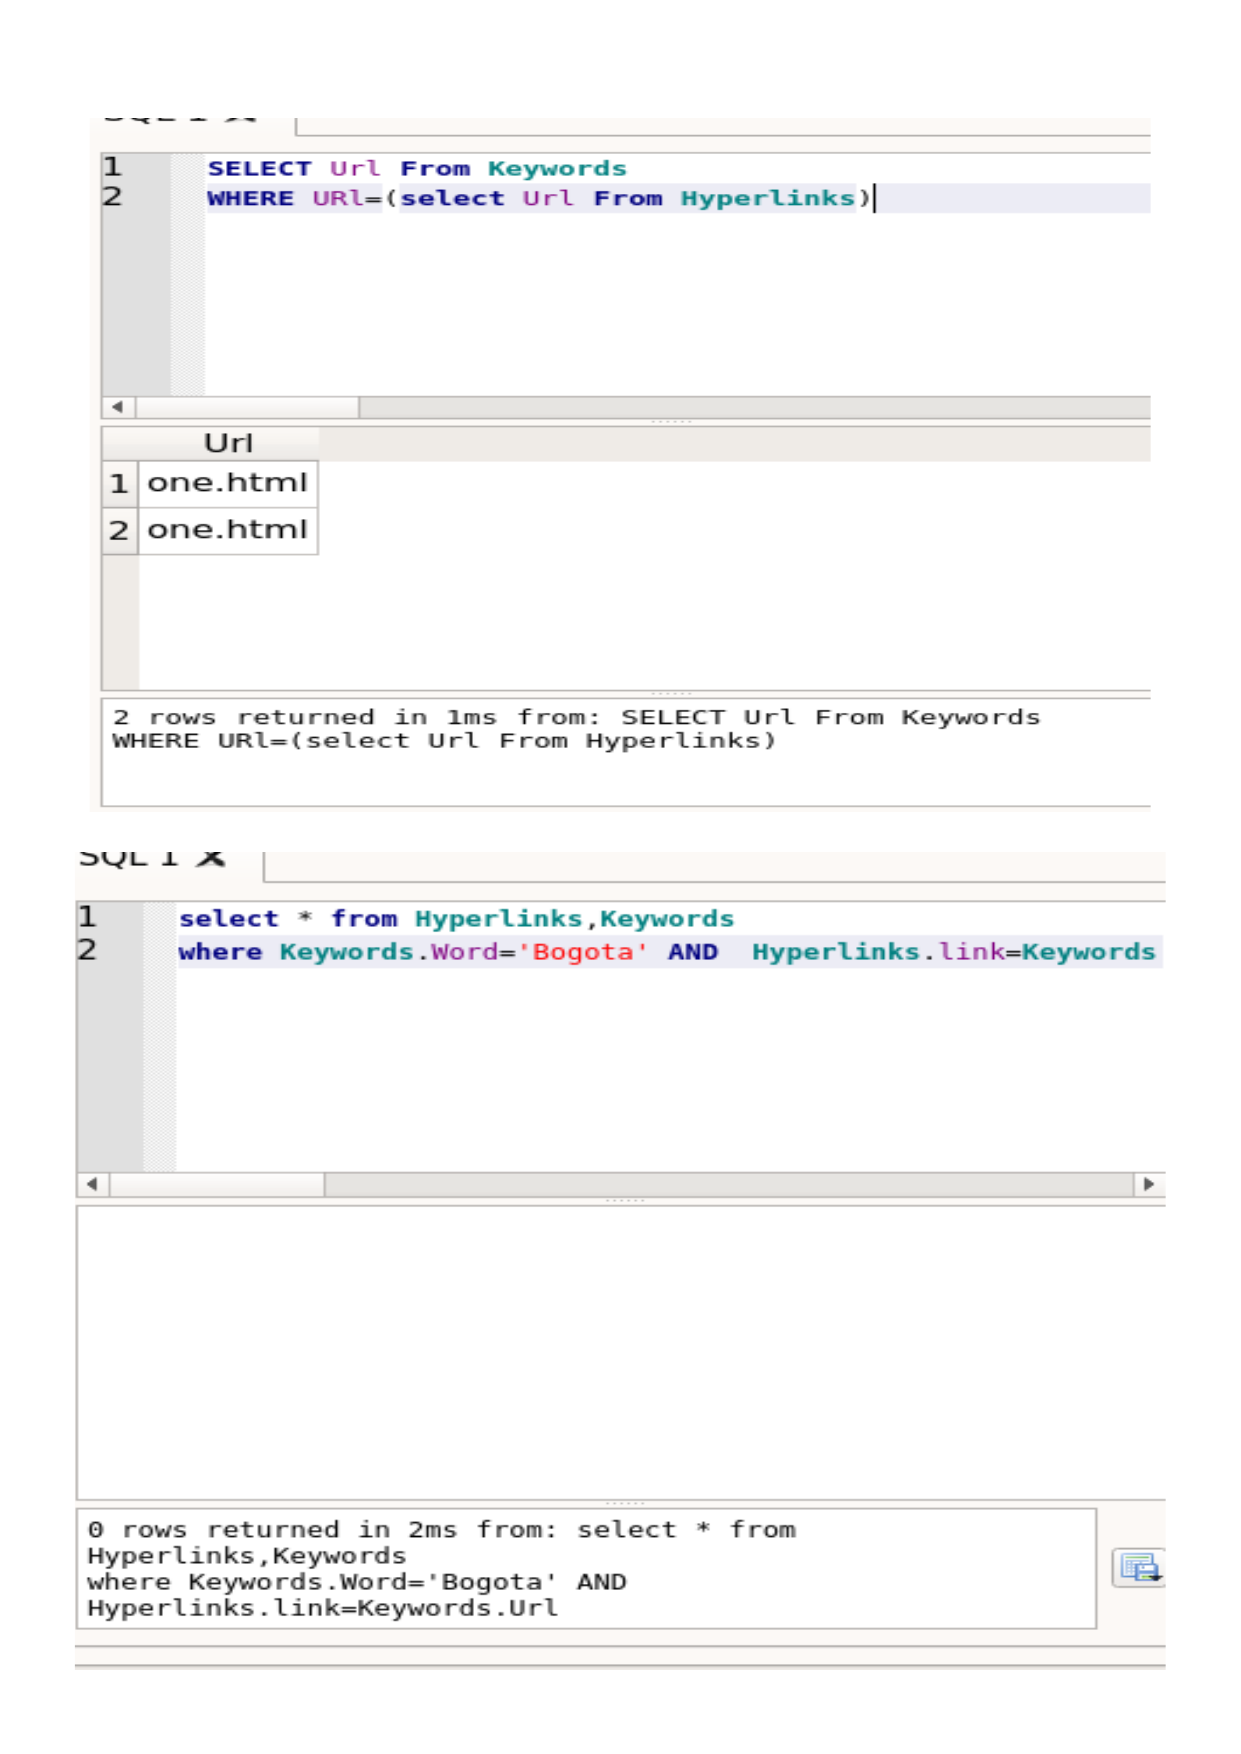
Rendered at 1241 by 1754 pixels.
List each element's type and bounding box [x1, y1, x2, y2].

picture [74, 852, 1166, 1670]
picture [89, 118, 1151, 812]
